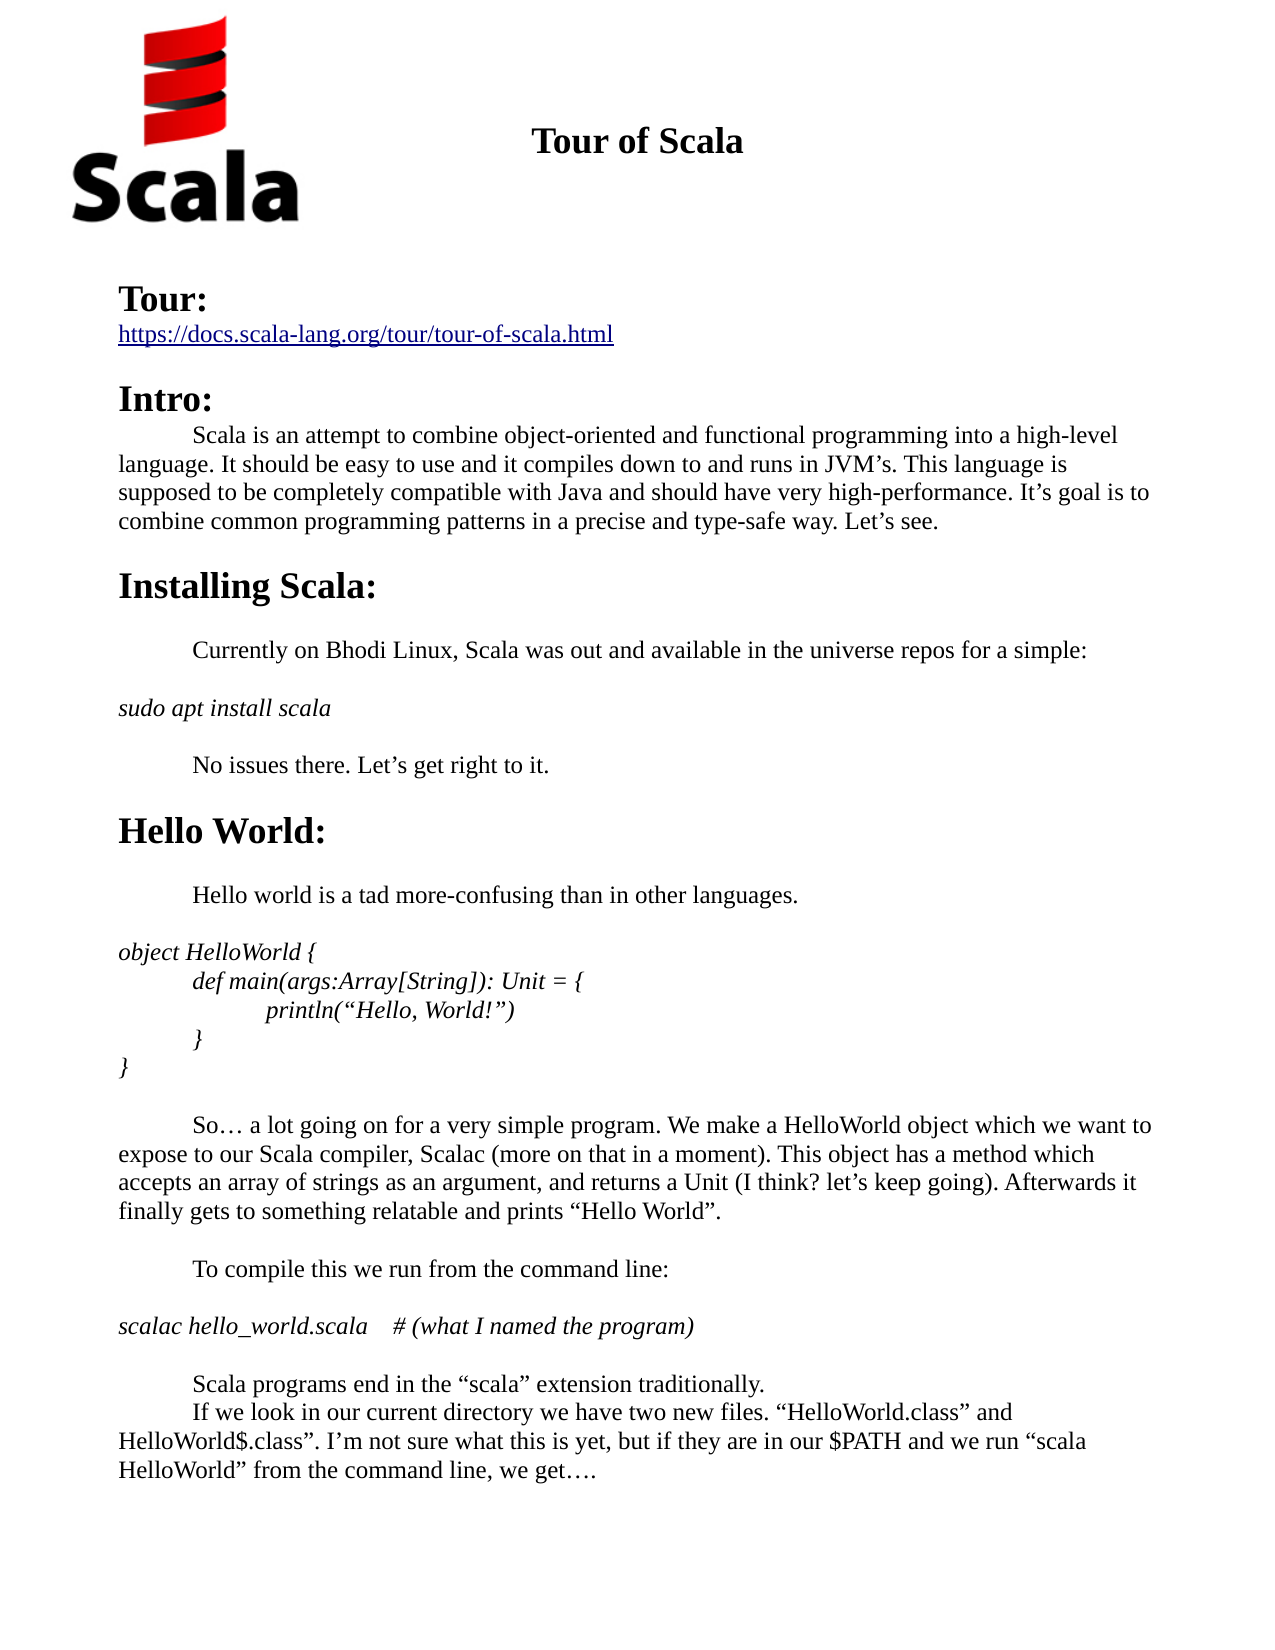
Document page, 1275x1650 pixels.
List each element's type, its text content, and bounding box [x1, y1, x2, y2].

text If we look in our current directory we have two new files. “HelloWorld.class” and HelloWorld$.class”. I’m not sure what this is yet, but if they are in our $PATH and we run “scala HelloWorld” from the command line, we get…. [118, 1397, 1157, 1484]
text Tour of Scala [307, 118, 1157, 161]
text } [118, 1024, 1157, 1052]
text Intro: [118, 377, 1157, 420]
text sudo apt install scala [118, 693, 1157, 722]
text Scala is an attempt to combine object-oriented and functional programming into a high-level language. It should be easy to use and it compiles down to and runs in JVM’s. This language is supposed to be completely compatible with Java and should have very high-performance. It’s goal is to combine common programming patterns in a precise and type-safe way. Let’s see. [118, 420, 1157, 535]
text Currently on Bhodi Linux, Scala was out and available in the universe repos for a simple: [118, 636, 1157, 664]
text println(“Hello, World!”) [118, 995, 1157, 1024]
text Scala programs end in the “scala” extension traditionally. [118, 1369, 1157, 1397]
text Hello World: [118, 808, 1157, 851]
text Installing Scala: [118, 564, 1157, 607]
text To compile this we run from the command line: [118, 1254, 1157, 1282]
text } [118, 1052, 1157, 1081]
text scalac hello_world.scala # (what I named the program) [118, 1311, 1157, 1340]
text So… a lot going on for a very simple program. We make a HelloWorld object which we want to expose to our Scala compiler, Scalac (more on that in a moment). This object has a method which accepts an array of strings as an argument, and returns a Unit (I think? let’s keep going). Afterwards it finally gets to something relatable and prints “Hello World”. [118, 1110, 1157, 1225]
text Hello world is a tad more-confusing than in other languages. [118, 880, 1157, 909]
text def main(args:Array[String]): Unit = { [118, 966, 1157, 995]
text object HelloWorld { [118, 937, 1157, 966]
text No issues there. Let’s get right to it. [118, 751, 1157, 779]
text https://docs.scala-lang.org/tour/tour-of-scala.html [118, 319, 1157, 348]
picture [65, 0, 307, 242]
text Tour: [118, 276, 1157, 319]
